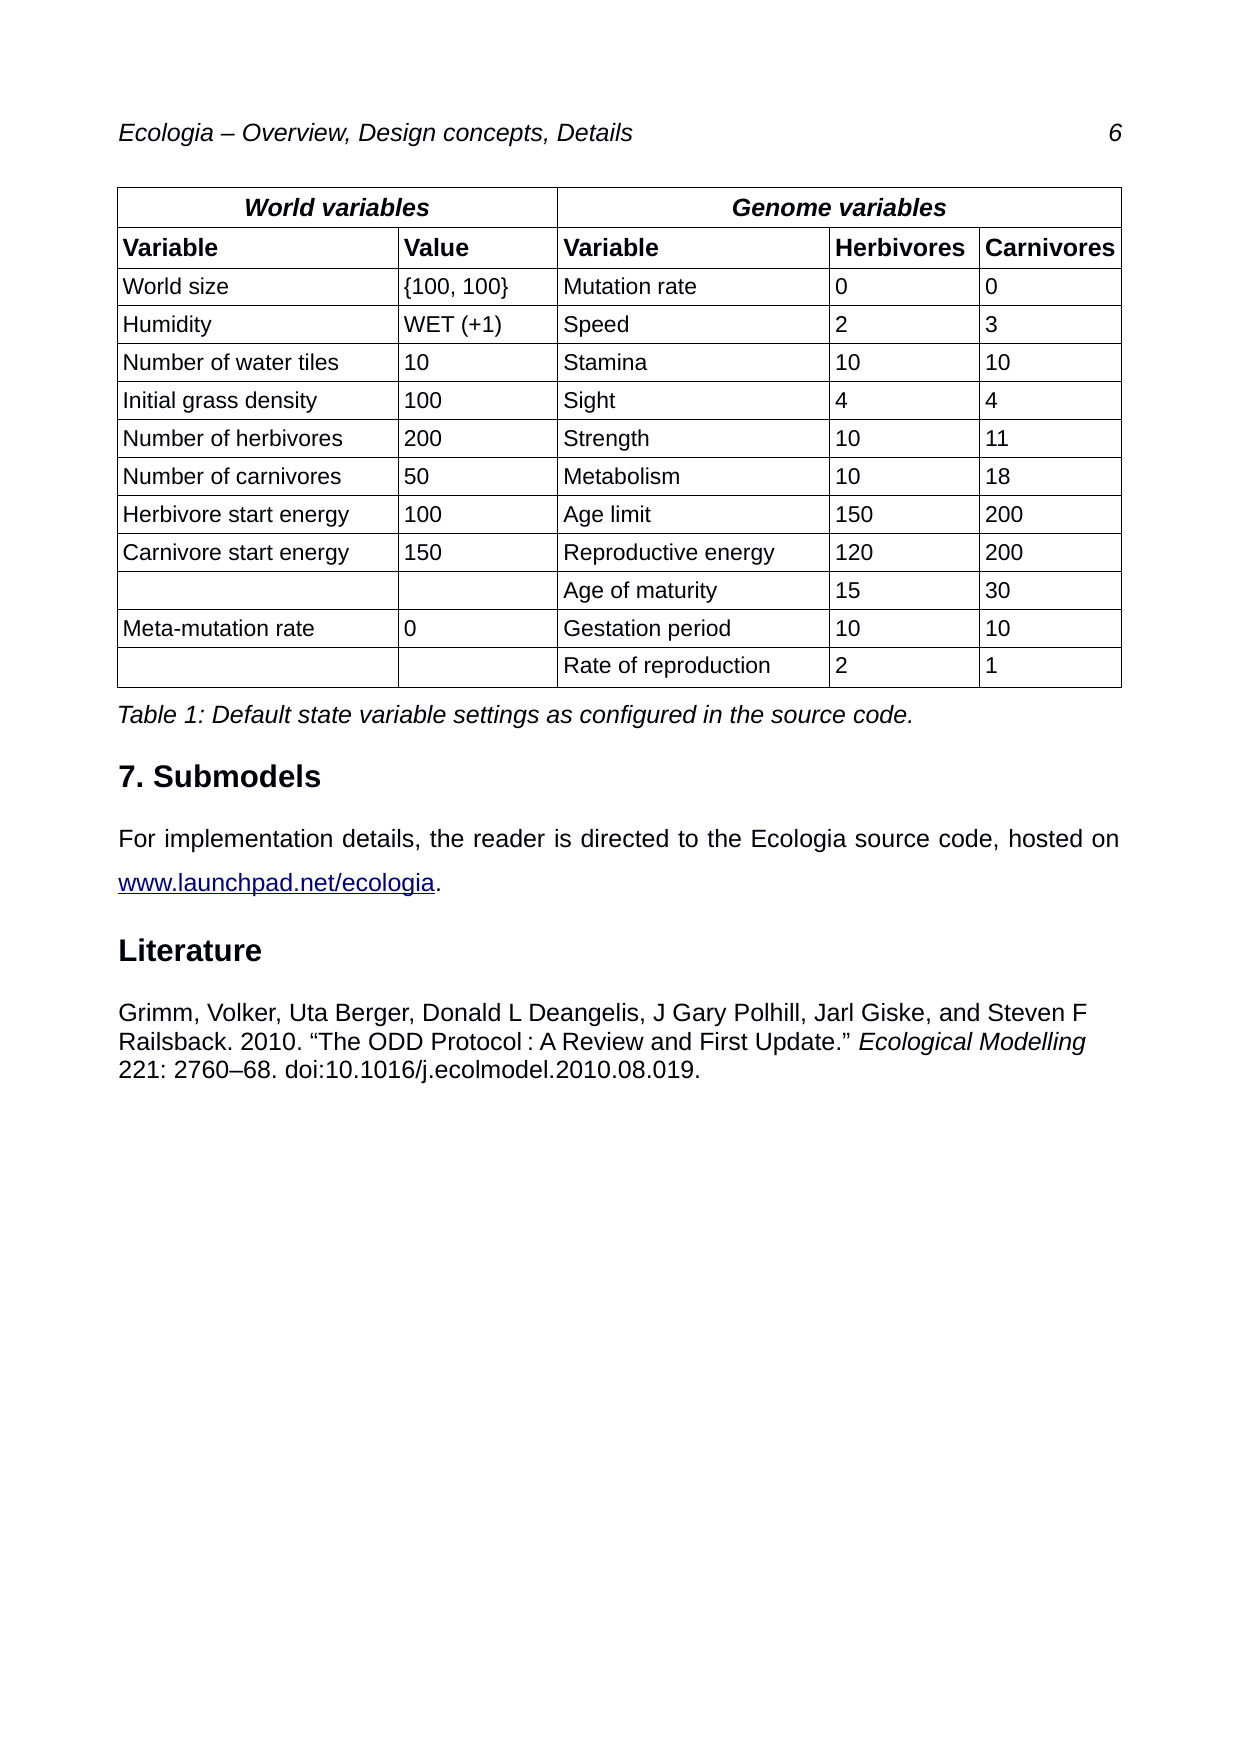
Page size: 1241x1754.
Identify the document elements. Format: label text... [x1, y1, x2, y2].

table_cell 0 [399, 610, 557, 647]
text For implementation details, the reader is directed to the Ecologia source code, hosted on www.launchpad.net/ecologia. [118, 824, 1122, 896]
table_cell Herbivore start energy [118, 496, 398, 533]
table_cell Sight [558, 382, 829, 419]
table_cell 100 [399, 382, 557, 419]
table_cell 10 [830, 420, 979, 457]
table_cell 30 [980, 572, 1121, 609]
table_cell Speed [558, 306, 829, 343]
table_cell 18 [980, 458, 1121, 495]
table_cell 50 [399, 458, 557, 495]
subtitle Literature [118, 932, 1122, 967]
table_cell Number of herbivores [118, 420, 398, 457]
table_cell Carnivore start energy [118, 534, 398, 571]
table_cell Metabolism [558, 458, 829, 495]
text Grimm, Volker, Uta Berger, Donald L Deangelis, J Gary Polhill, Jarl Giske, and Steven F Railsback. 2010. “The ODD Protocol : A Review and First Update.” Ecological Modelling 221: 2760–68. doi:10.1016/j.ecolmodel.2010.08.019. [118, 998, 1122, 1084]
table_cell Meta-mutation rate [118, 610, 398, 647]
table_cell 200 [399, 420, 557, 457]
table_cell [399, 648, 557, 687]
table_cell 200 [980, 534, 1121, 571]
subtitle Submodels [118, 728, 1122, 794]
table_cell Variable [118, 228, 398, 267]
table_cell Mutation rate [558, 269, 829, 305]
table_cell 0 [830, 269, 979, 305]
table_cell Age limit [558, 496, 829, 533]
table_cell Carnivores [980, 228, 1121, 267]
table_header World variables [118, 188, 557, 227]
table_cell 10 [830, 344, 979, 381]
table_header Genome variables [558, 188, 1121, 227]
table_cell 2 [830, 306, 979, 343]
table_cell Number of water tiles [118, 344, 398, 381]
table_cell 10 [830, 458, 979, 495]
table_cell Value [399, 228, 557, 267]
table_cell 100 [399, 496, 557, 533]
subtitle [118, 176, 1122, 187]
table_cell World size [118, 269, 398, 305]
table_cell 10 [980, 344, 1121, 381]
table_cell 200 [980, 496, 1121, 533]
table_cell 4 [830, 382, 979, 419]
table_cell 10 [830, 610, 979, 647]
table_cell 1 [980, 648, 1121, 687]
table_cell 120 [830, 534, 979, 571]
table_cell Gestation period [558, 610, 829, 647]
table_cell [118, 572, 398, 609]
table_cell Number of carnivores [118, 458, 398, 495]
table_cell [399, 572, 557, 609]
table_cell 11 [980, 420, 1121, 457]
table_cell 15 [830, 572, 979, 609]
table_cell Herbivores [830, 228, 979, 267]
table_cell [118, 648, 398, 687]
table_cell Stamina [558, 344, 829, 381]
table_cell Rate of reproduction [558, 648, 829, 687]
table_cell Variable [558, 228, 829, 267]
table_cell 4 [980, 382, 1121, 419]
table_cell 150 [399, 534, 557, 571]
table_cell 10 [980, 610, 1121, 647]
table_cell {100, 100} [399, 269, 557, 305]
table_cell 3 [980, 306, 1121, 343]
table_cell WET (+1) [399, 306, 557, 343]
table_cell Age of maturity [558, 572, 829, 609]
table_cell 0 [980, 269, 1121, 305]
table_cell Initial grass density [118, 382, 398, 419]
table_cell 150 [830, 496, 979, 533]
table_cell Humidity [118, 306, 398, 343]
table_cell Reproductive energy [558, 534, 829, 571]
table_cell Strength [558, 420, 829, 457]
text Table 1: Default state variable settings as configured in the source code. [117, 699, 1139, 728]
table_cell 10 [399, 344, 557, 381]
table_cell 2 [830, 648, 979, 687]
